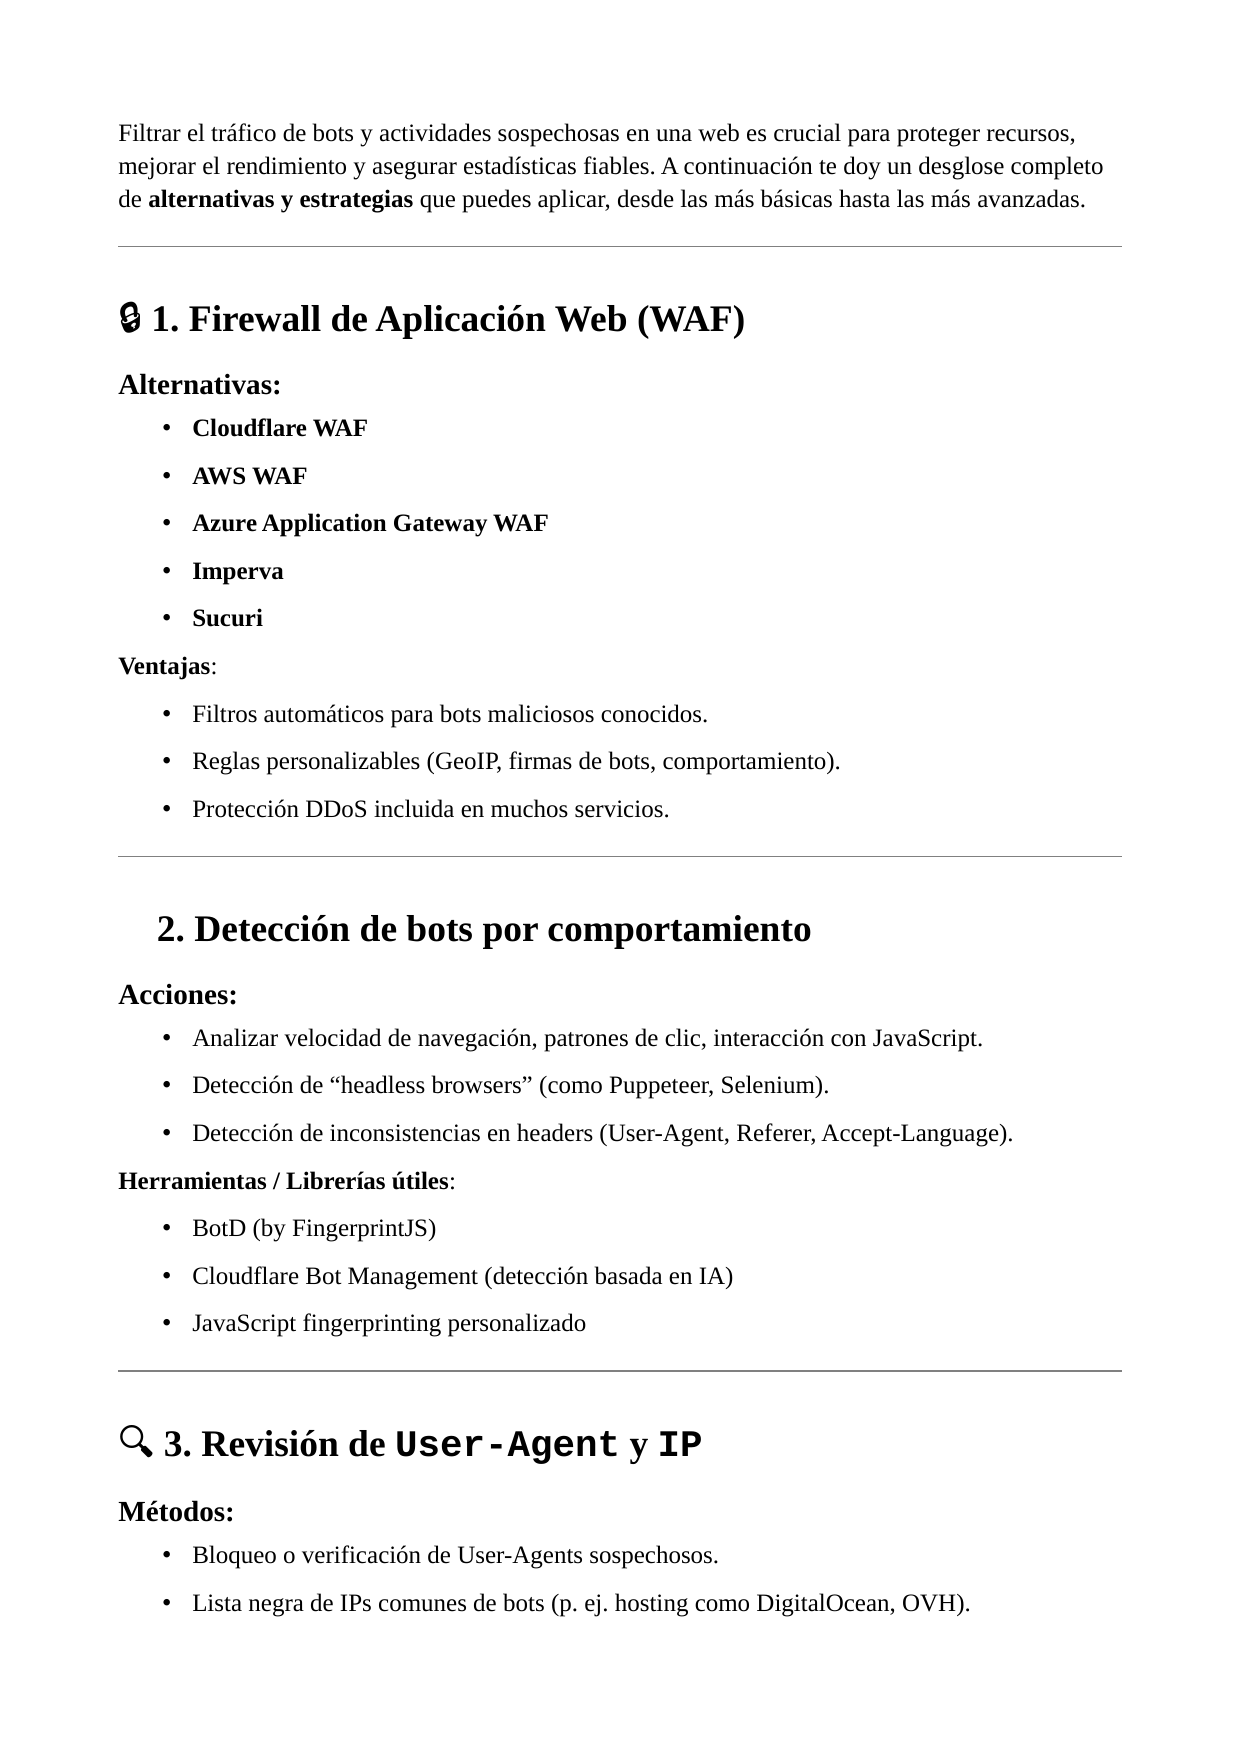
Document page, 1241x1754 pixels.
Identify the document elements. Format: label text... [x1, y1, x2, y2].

list Sucuri [162, 603, 1122, 632]
list JavaScript fingerprinting personalizado [162, 1308, 1122, 1337]
subtitle Alternativas: [118, 367, 1122, 401]
subtitle 🧠 2. Detección de bots por comportamiento [118, 907, 1122, 950]
list AWS WAF [162, 461, 1122, 489]
list Cloudflare WAF [162, 413, 1122, 442]
list Detección de “headless browsers” (como Puppeteer, Selenium). [162, 1071, 1122, 1099]
list Protección DDoS incluida en muchos servicios. [162, 794, 1122, 823]
subtitle 🔍 3. Revisión de User-Agent y IP [118, 1421, 1122, 1467]
list Cloudflare Bot Management (detección basada en IA) [162, 1261, 1122, 1290]
list Reglas personalizables (GeoIP, firmas de bots, comportamiento). [162, 746, 1122, 775]
list Analizar velocidad de navegación, patrones de clic, interacción con JavaScript. [162, 1023, 1122, 1052]
list Azure Application Gateway WAF [162, 508, 1122, 537]
subtitle Acciones: [118, 977, 1122, 1010]
list Lista negra de IPs comunes de bots (p. ej. hosting como DigitalOcean, OVH). [162, 1588, 1122, 1617]
list Detección de inconsistencias en headers (User-Agent, Referer, Accept-Language). [162, 1118, 1122, 1147]
text Herramientas / Librerías útiles: [118, 1166, 1122, 1194]
subtitle Métodos: [118, 1494, 1122, 1528]
list BotD (by FingerprintJS) [162, 1213, 1122, 1242]
text Filtrar el tráfico de bots y actividades sospechosas en una web es crucial para proteger recursos, mejorar el rendimiento y asegurar estadísticas fiables. A continuación te doy un desglose completo de alternativas y estrategias que puedes aplicar, desde las más básicas hasta las más avanzadas. [118, 118, 1122, 213]
list Filtros automáticos para bots maliciosos conocidos. [162, 699, 1122, 727]
list Bloqueo o verificación de User-Agents sospechosos. [162, 1541, 1122, 1569]
list Imperva [162, 556, 1122, 585]
text Ventajas: [118, 651, 1122, 680]
subtitle 🔒 1. Firewall de Aplicación Web (WAF) [118, 297, 1122, 340]
